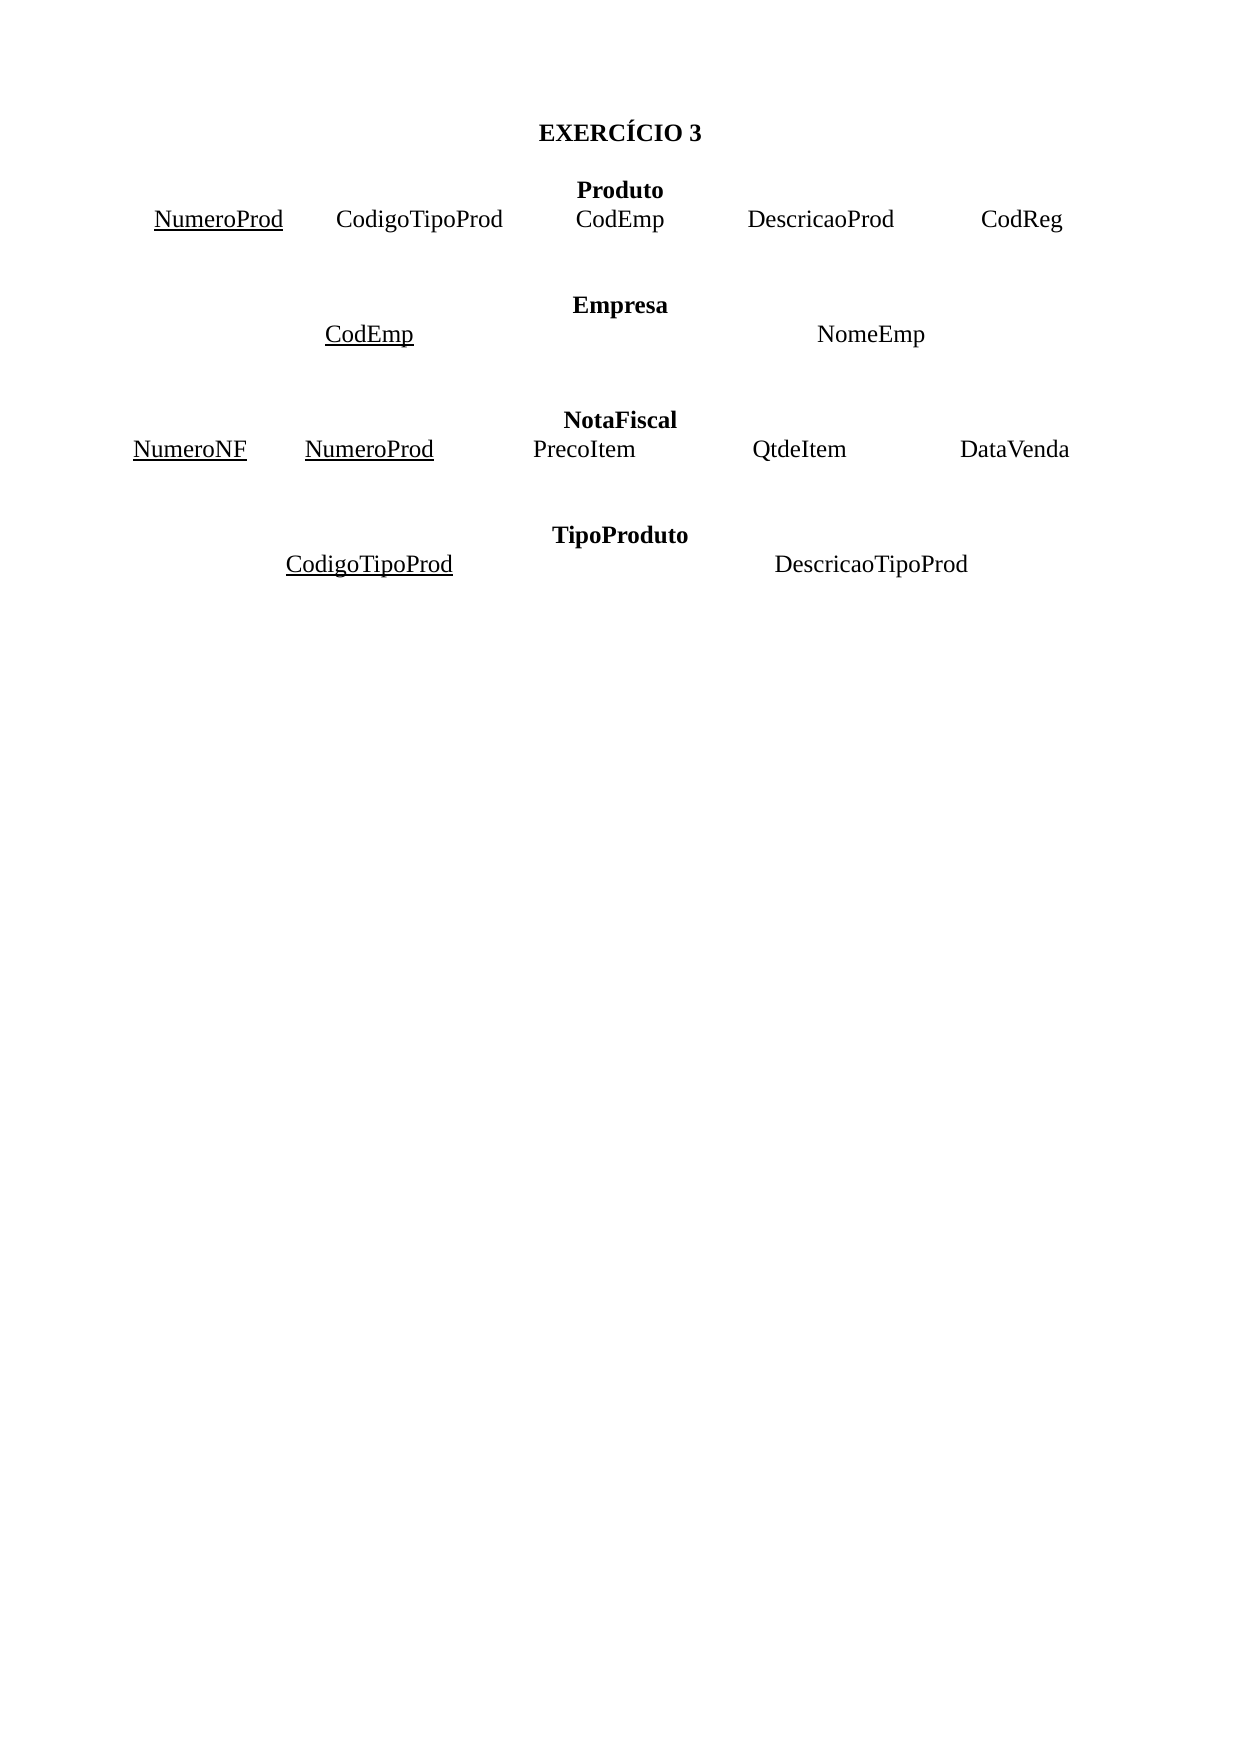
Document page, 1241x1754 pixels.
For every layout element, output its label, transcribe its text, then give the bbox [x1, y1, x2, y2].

text EXERCÍCIO 3 [118, 118, 1122, 147]
table_cell [319, 233, 520, 262]
table_header NumeroProd [118, 204, 319, 233]
text Produto [118, 176, 1122, 204]
table_header CodEmp [520, 204, 720, 233]
text NotaFiscal [118, 377, 1122, 434]
table_cell [118, 463, 261, 492]
table_header NomeEmp [620, 319, 1122, 348]
text TipoProduto [118, 521, 1122, 549]
table_cell [118, 348, 620, 377]
table_cell [118, 233, 319, 262]
table_cell [477, 463, 692, 492]
table_header DataVenda [907, 434, 1122, 463]
table_header CodReg [921, 204, 1122, 233]
table_cell [907, 463, 1122, 492]
table_header DescricaoProd [720, 204, 921, 233]
table_cell [692, 463, 907, 492]
table_header QtdeItem [692, 434, 907, 463]
table_cell [620, 348, 1122, 377]
table_cell [261, 463, 477, 492]
table_header NumeroProd [261, 434, 477, 463]
table_header CodEmp [118, 319, 620, 348]
table_cell [118, 578, 620, 607]
table_header PrecoItem [477, 434, 692, 463]
text Empresa [118, 291, 1122, 319]
table_cell [520, 233, 720, 262]
table_header NumeroNF [118, 434, 261, 463]
table_cell [921, 233, 1122, 262]
table_cell [720, 233, 921, 262]
table_header DescricaoTipoProd [620, 549, 1122, 578]
table_header CodigoTipoProd [118, 549, 620, 578]
table_header CodigoTipoProd [319, 204, 520, 233]
table_cell [620, 578, 1122, 607]
